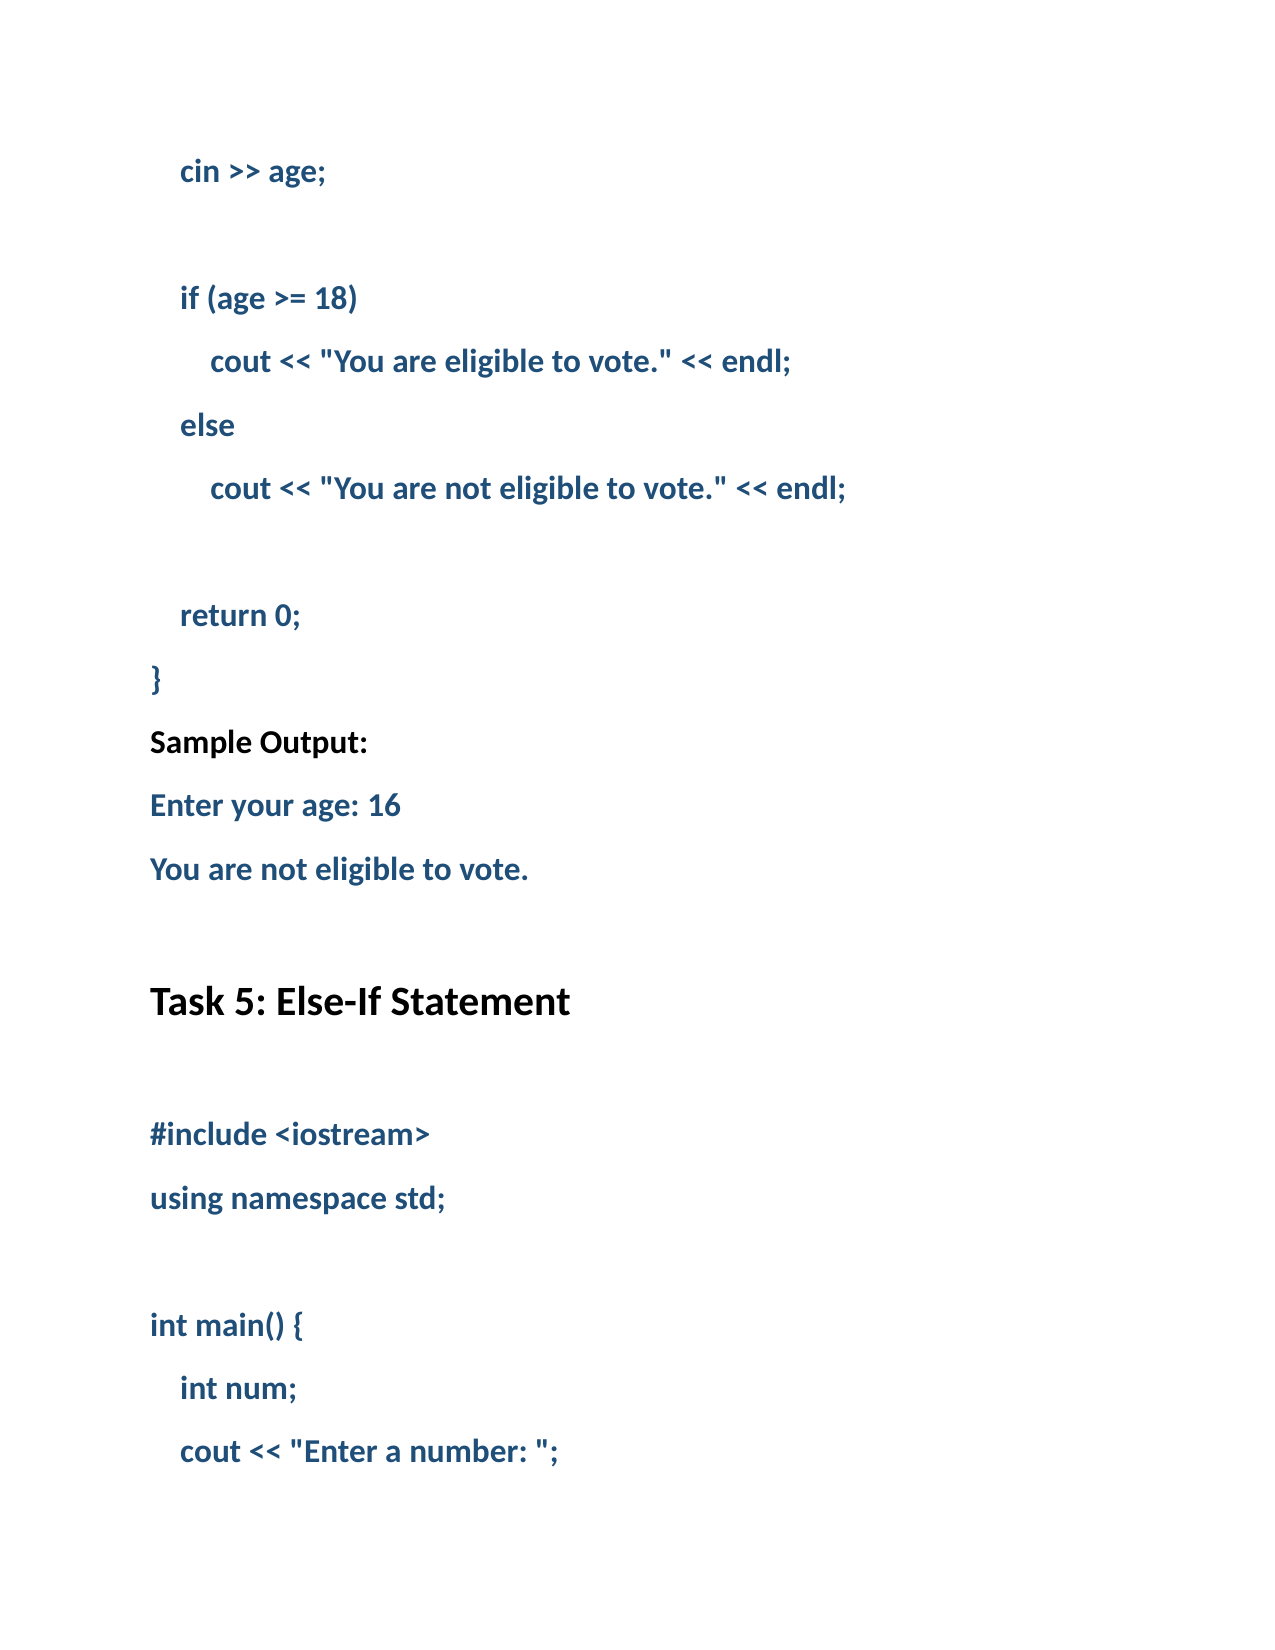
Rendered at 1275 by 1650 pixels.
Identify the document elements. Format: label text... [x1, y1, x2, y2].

text cin >> age; [150, 150, 1125, 191]
text Enter your age: 16 [150, 784, 1125, 825]
text cout << "Enter a number: "; [150, 1430, 1125, 1471]
text return 0; [150, 594, 1125, 635]
text cout << "You are not eligible to vote." << endl; [150, 467, 1125, 508]
text else [150, 404, 1125, 444]
text You are not eligible to vote. [150, 848, 1125, 888]
text Task 5: Else-If Statement [150, 975, 1125, 1026]
text if (age >= 18) [150, 277, 1125, 318]
text } [150, 657, 1125, 698]
text cout << "You are eligible to vote." << endl; [150, 340, 1125, 381]
text using namespace std; [150, 1177, 1125, 1217]
text Sample Output: [150, 721, 1125, 762]
text int num; [150, 1367, 1125, 1408]
text #include <iostream> [150, 1113, 1125, 1154]
text int main() { [150, 1303, 1125, 1344]
